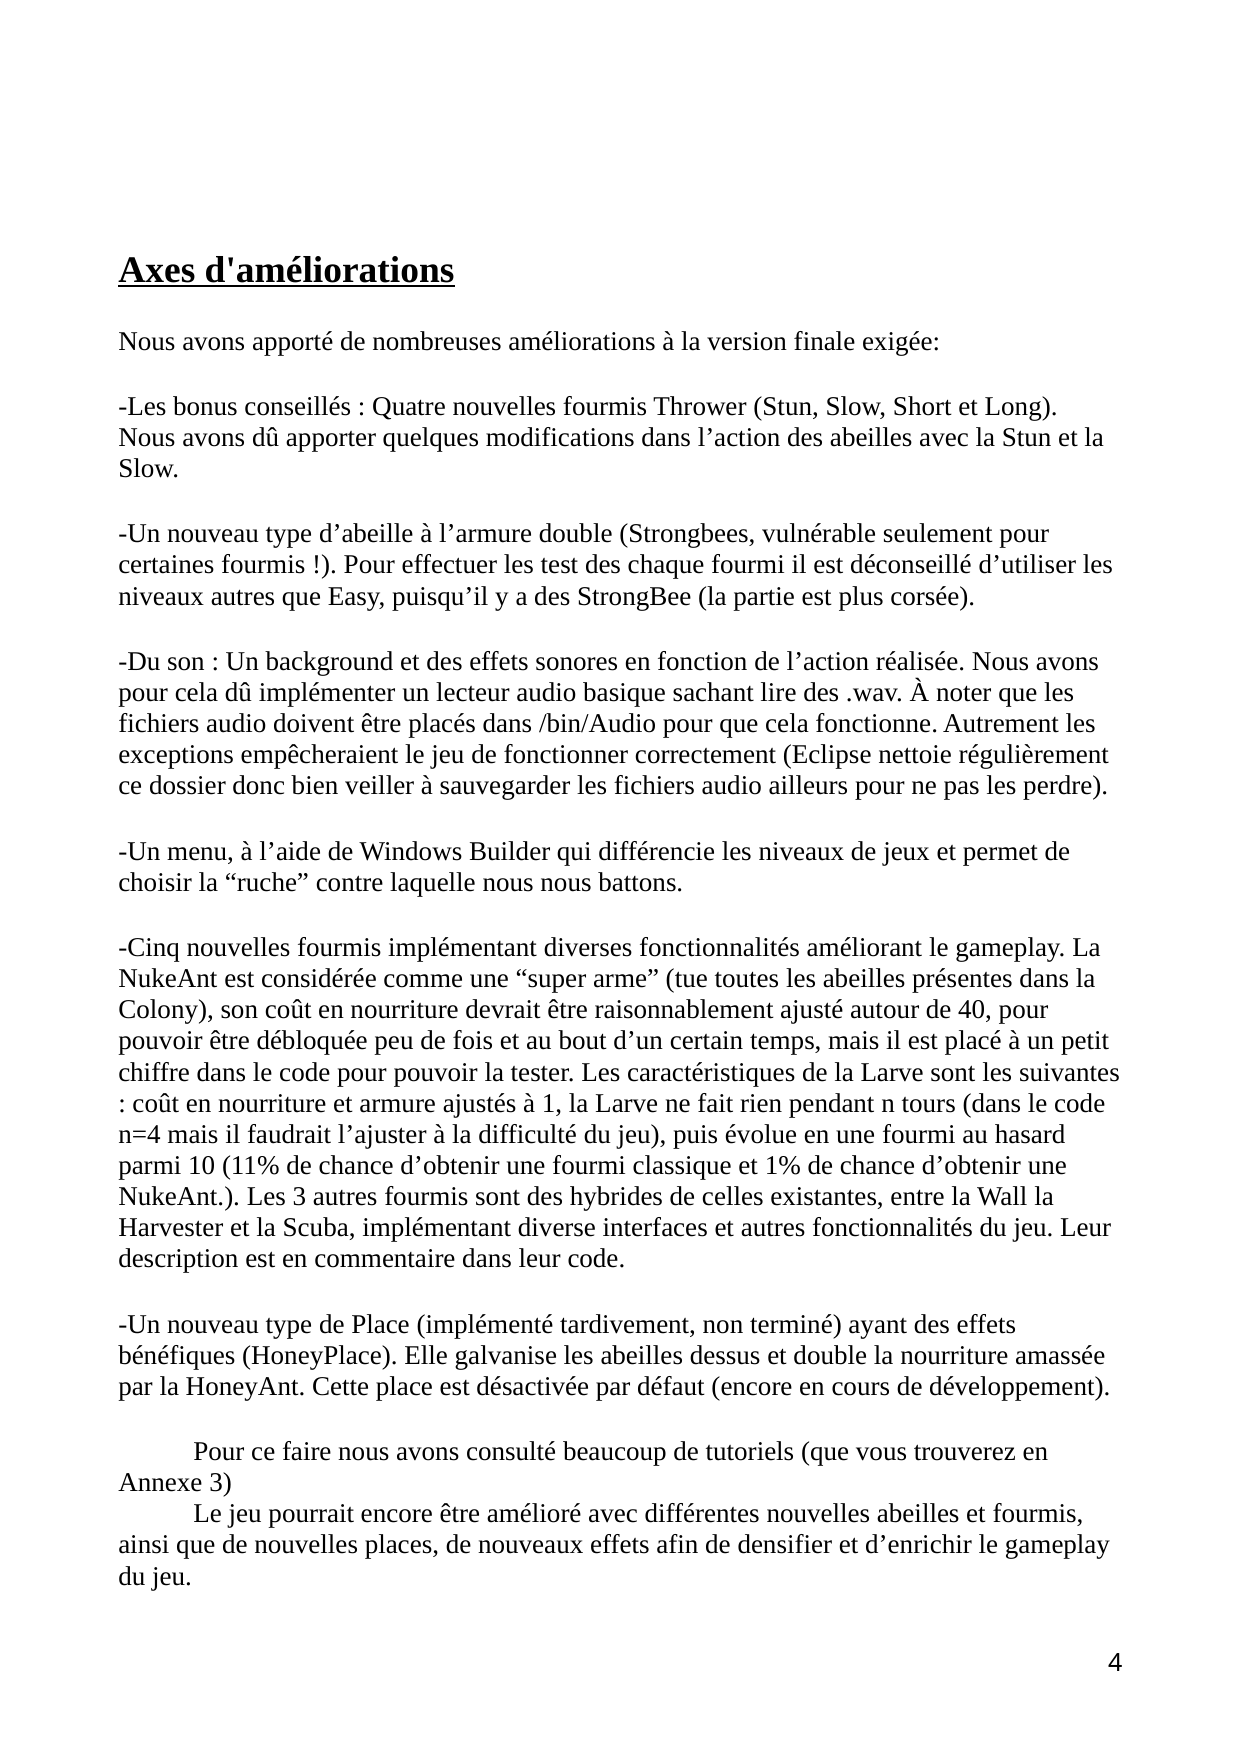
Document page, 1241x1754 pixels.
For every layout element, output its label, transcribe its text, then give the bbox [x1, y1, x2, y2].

text -Un menu, à l’aide de Windows Builder qui différencie les niveaux de jeux et permet de choisir la “ruche” contre laquelle nous nous battons. [118, 835, 1122, 897]
text Nous avons apporté de nombreuses améliorations à la version finale exigée: [118, 325, 1122, 356]
text -Un nouveau type de Place (implémenté tardivement, non terminé) ayant des effets bénéfiques (HoneyPlace). Elle galvanise les abeilles dessus et double la nourriture amassée par la HoneyAnt. Cette place est désactivée par défaut (encore en cours de développement). [118, 1308, 1122, 1401]
text -Un nouveau type d’abeille à l’armure double (Strongbees, vulnérable seulement pour certaines fourmis !). Pour effectuer les test des chaque fourmi il est déconseillé d’utiliser les niveaux autres que Easy, puisqu’il y a des StrongBee (la partie est plus corsée). [118, 517, 1122, 611]
text -Cinq nouvelles fourmis implémentant diverses fonctionnalités améliorant le gameplay. La NukeAnt est considérée comme une “super arme” (tue toutes les abeilles présentes dans la Colony), son coût en nourriture devrait être raisonnablement ajusté autour de 40, pour pouvoir être débloquée peu de fois et au bout d’un certain temps, mais il est placé à un petit chiffre dans le code pour pouvoir la tester. Les caractéristiques de la Larve sont les suivantes : coût en nourriture et armure ajustés à 1, la Larve ne fait rien pendant n tours (dans le code n=4 mais il faudrait l’ajuster à la difficulté du jeu), puis évolue en une fourmi au hasard parmi 10 (11% de chance d’obtenir une fourmi classique et 1% de chance d’obtenir une NukeAnt.). Les 3 autres fourmis sont des hybrides de celles existantes, entre la Wall la Harvester et la Scuba, implémentant diverse interfaces et autres fonctionnalités du jeu. Leur description est en commentaire dans leur code. [118, 931, 1122, 1274]
text Pour ce faire nous avons consulté beaucoup de tutoriels (que vous trouverez en Annexe 3) [118, 1435, 1122, 1497]
text -Du son : Un background et des effets sonores en fonction de l’action réalisée. Nous avons pour cela dû implémenter un lecteur audio basique sachant lire des .wav. À noter que les fichiers audio doivent être placés dans /bin/Audio pour que cela fonctionne. Autrement les exceptions empêcheraient le jeu de fonctionner correctement (Eclipse nettoie régulièrement ce dossier donc bien veiller à sauvegarder les fichiers audio ailleurs pour ne pas les perdre). [118, 645, 1122, 801]
text Axes d'améliorations [118, 247, 1122, 291]
text Le jeu pourrait encore être amélioré avec différentes nouvelles abeilles et fourmis, ainsi que de nouvelles places, de nouveaux effets afin de densifier et d’enrichir le gameplay du jeu. [118, 1497, 1122, 1591]
text -Les bonus conseillés : Quatre nouvelles fourmis Thrower (Stun, Slow, Short et Long). Nous avons dû apporter quelques modifications dans l’action des abeilles avec la Stun et la Slow. [118, 390, 1122, 483]
